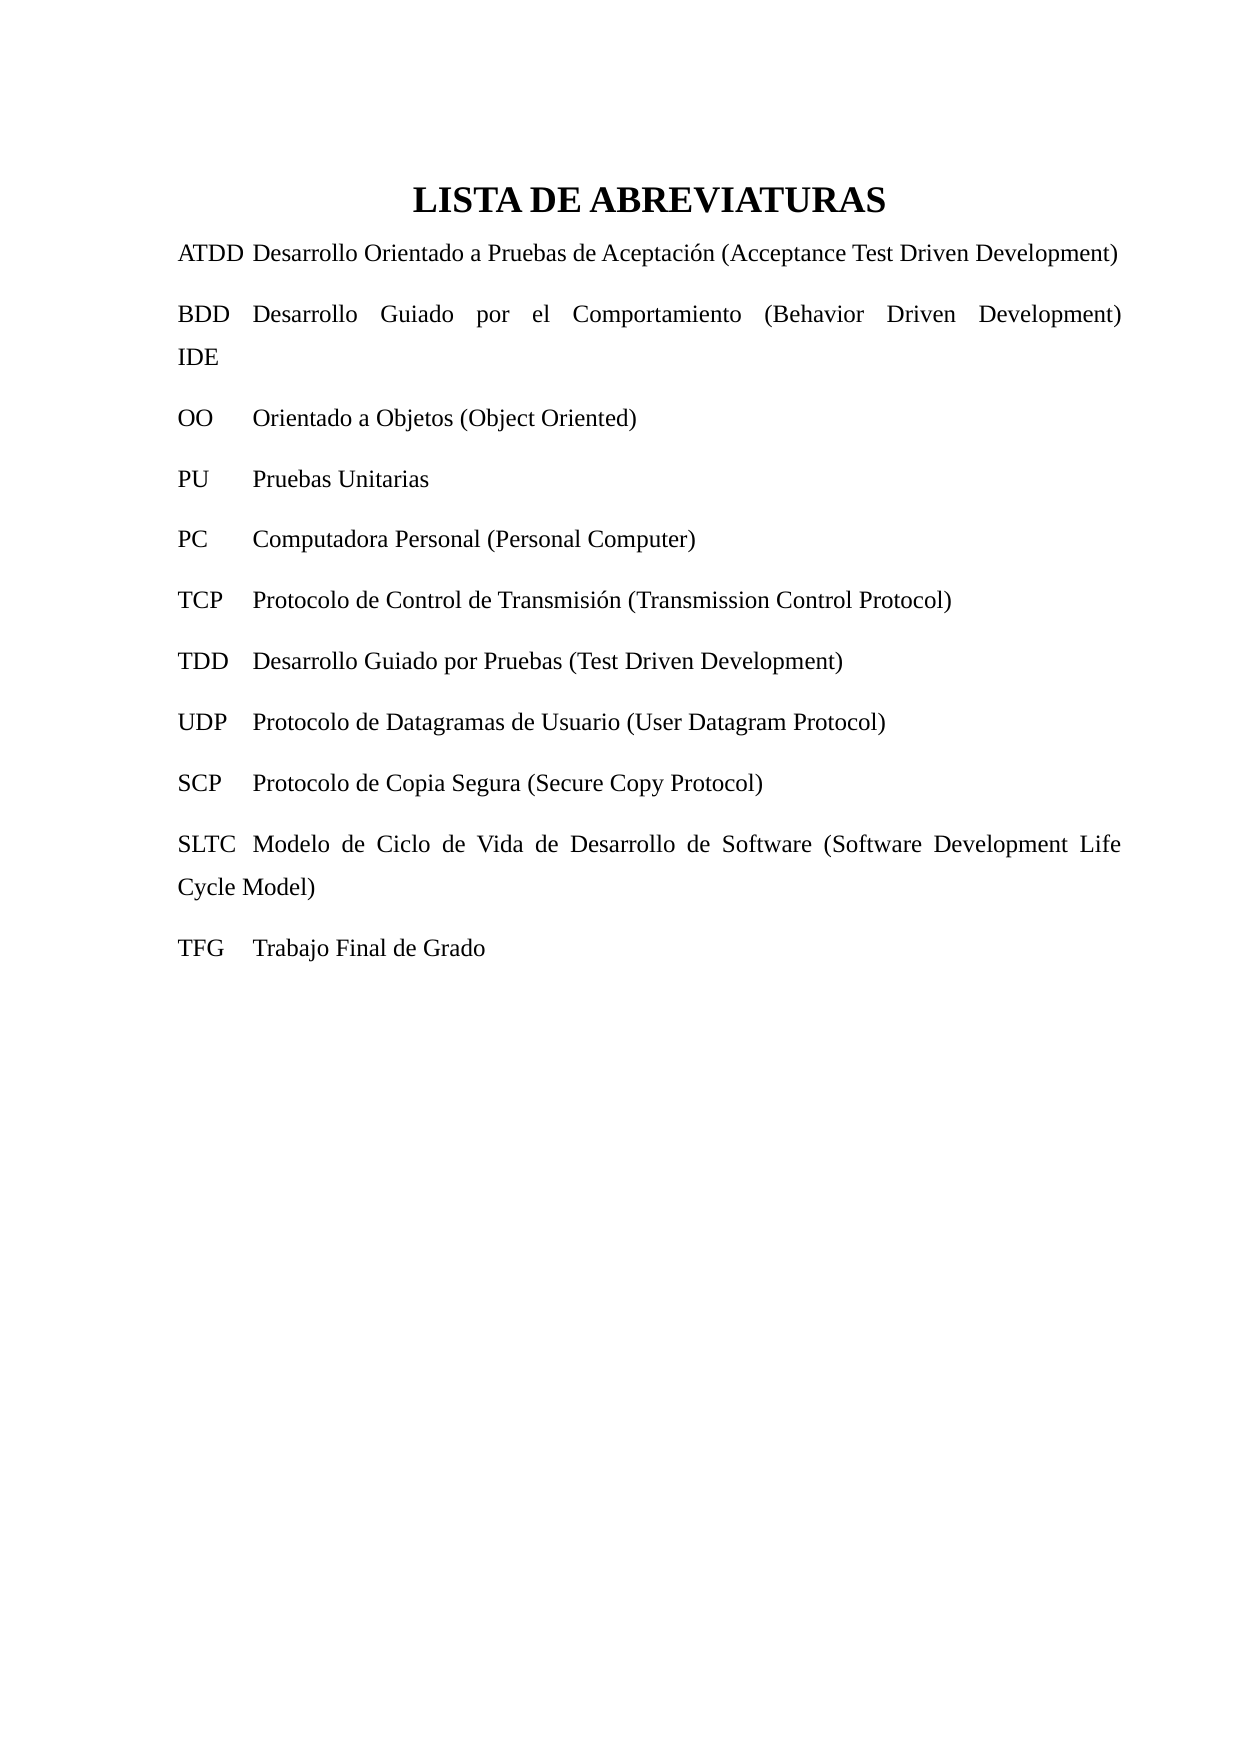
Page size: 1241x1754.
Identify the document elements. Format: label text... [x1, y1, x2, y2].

text ATDD Desarrollo Orientado a Pruebas de Aceptación (Acceptance Test Driven Development) [177, 238, 1122, 267]
text UDP Protocolo de Datagramas de Usuario (User Datagram Protocol) [177, 707, 1122, 736]
text TCP Protocolo de Control de Transmisión (Transmission Control Protocol) [177, 585, 1122, 614]
text PU Pruebas Unitarias [177, 464, 1122, 492]
text TFG Trabajo Final de Grado [177, 933, 1122, 961]
text SCP Protocolo de Copia Segura (Secure Copy Protocol) [177, 768, 1122, 797]
text OO Orientado a Objetos (Object Oriented) [177, 403, 1122, 432]
text TDD Desarrollo Guiado por Pruebas (Test Driven Development) [177, 646, 1122, 675]
text PC Computadora Personal (Personal Computer) [177, 524, 1122, 553]
text SLTC Modelo de Ciclo de Vida de Desarrollo de Software (Software Development Life Cycle Model) [177, 829, 1122, 901]
text Lista de Abreviaturas [177, 177, 1122, 220]
text BDD Desarrollo Guiado por el Comportamiento (Behavior Driven Development) IDE [177, 299, 1122, 371]
